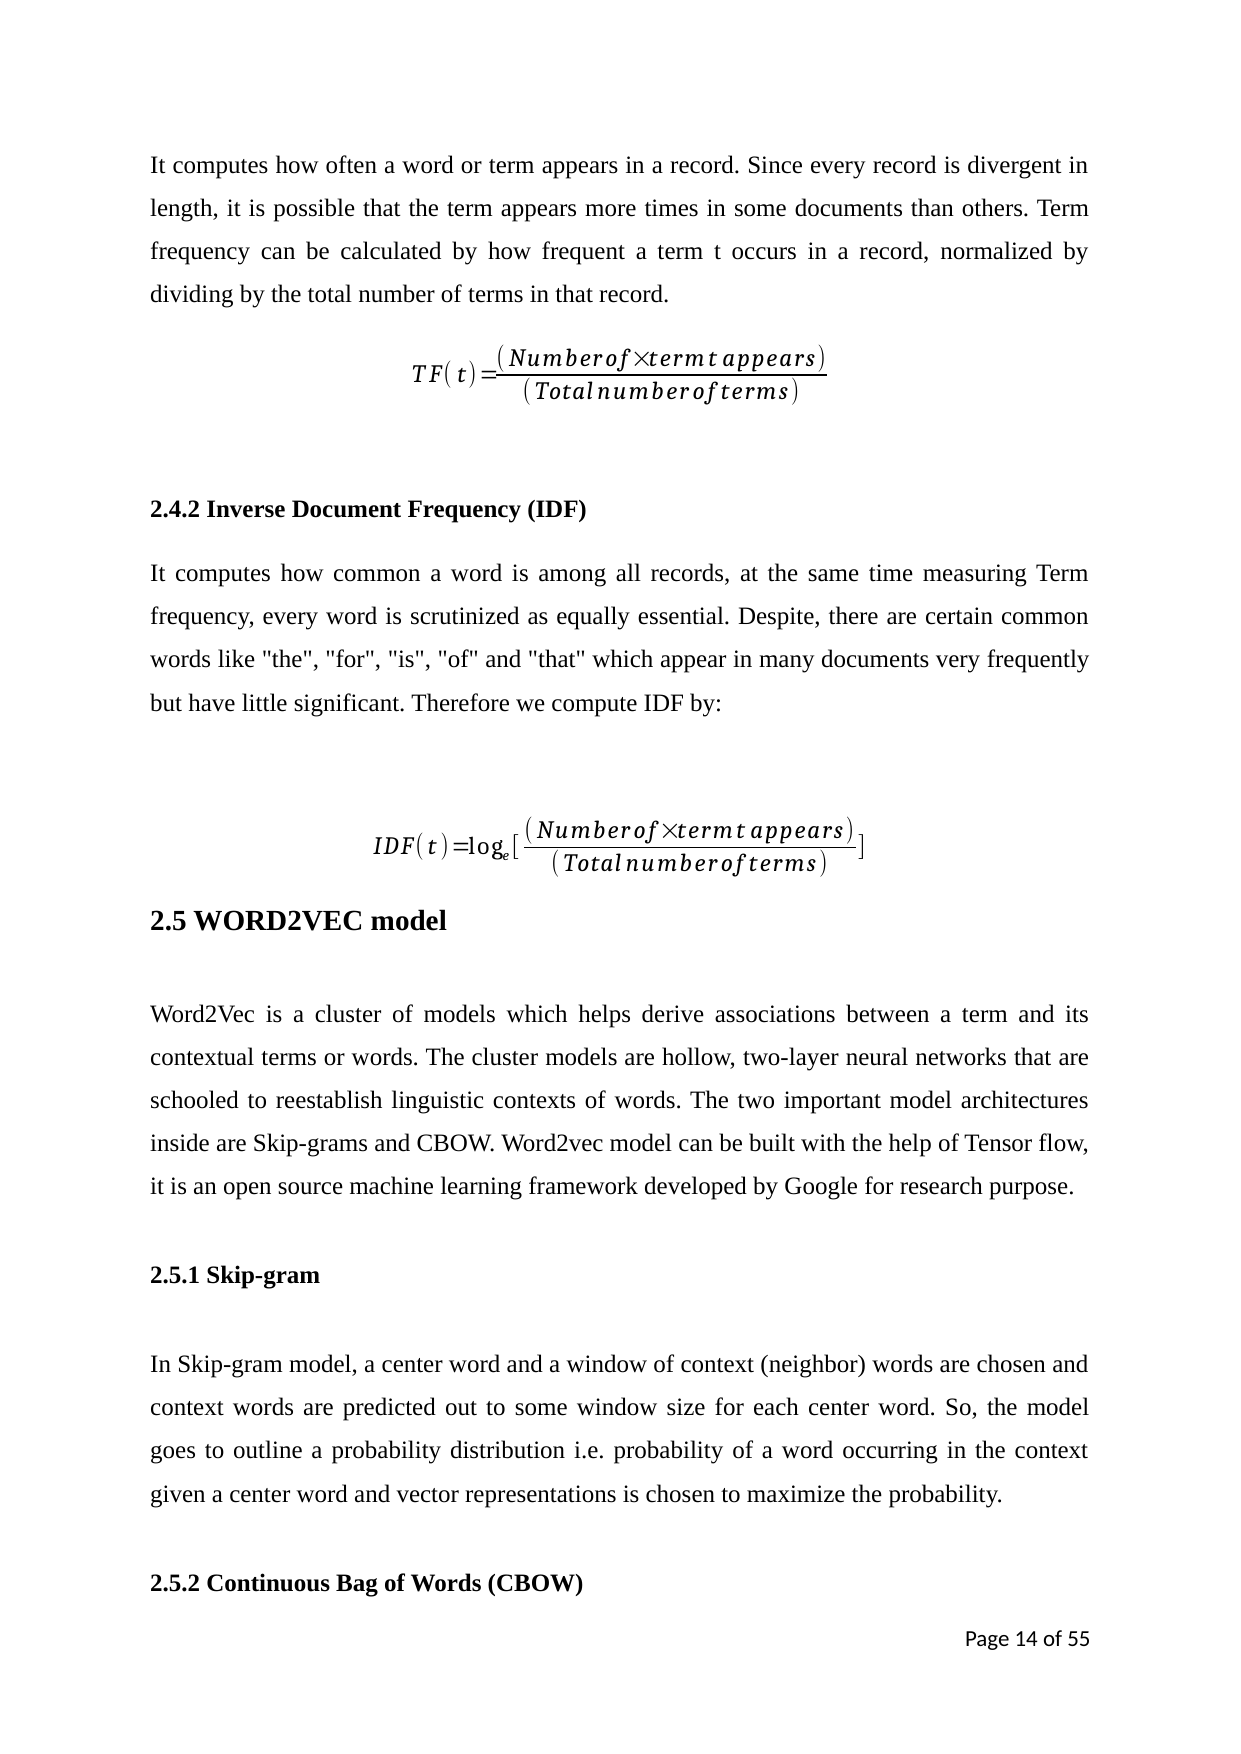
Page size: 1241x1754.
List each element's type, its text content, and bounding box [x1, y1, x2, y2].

text 2.5 WORD2VEC model [150, 903, 1090, 936]
text In Skip-gram model, a center word and a window of context (neighbor) words are chosen and context words are predicted out to some window size for each center word. So, the model goes to outline a probability distribution i.e. probability of a word occurring in the context given a center word and vector representations is chosen to maximize the probability. [150, 1349, 1090, 1507]
text 2.5.1 Skip-gram [150, 1260, 1090, 1289]
text It computes how common a word is among all records, at the same time measuring Term frequency, every word is scrutinized as equally essential. Despite, there are certain common words like "the", "for", "is", "of" and "that" which appear in many documents very frequently but have little significant. Therefore we compute IDF by: [150, 558, 1090, 716]
text Word2Vec is a cluster of models which helps derive associations between a term and its contextual terms or words. The cluster models are hollow, two-layer neural networks that are schooled to reestablish linguistic contexts of words. The two important model architectures inside are Skip-grams and CBOW. Word2vec model can be built with the help of Tensor flow, it is an open source machine learning framework developed by Google for research purpose. [150, 999, 1090, 1200]
text It computes how often a word or term appears in a record. Since every record is divergent in length, it is possible that the term appears more times in some documents than others. Term frequency can be calculated by how frequent a term t occurs in a record, normalized by dividing by the total number of terms in that record. [150, 150, 1090, 308]
text 2.5.2 Continuous Bag of Words (CBOW) [150, 1568, 1090, 1596]
text 2.4.2 Inverse Document Frequency (IDF) [150, 494, 1090, 523]
